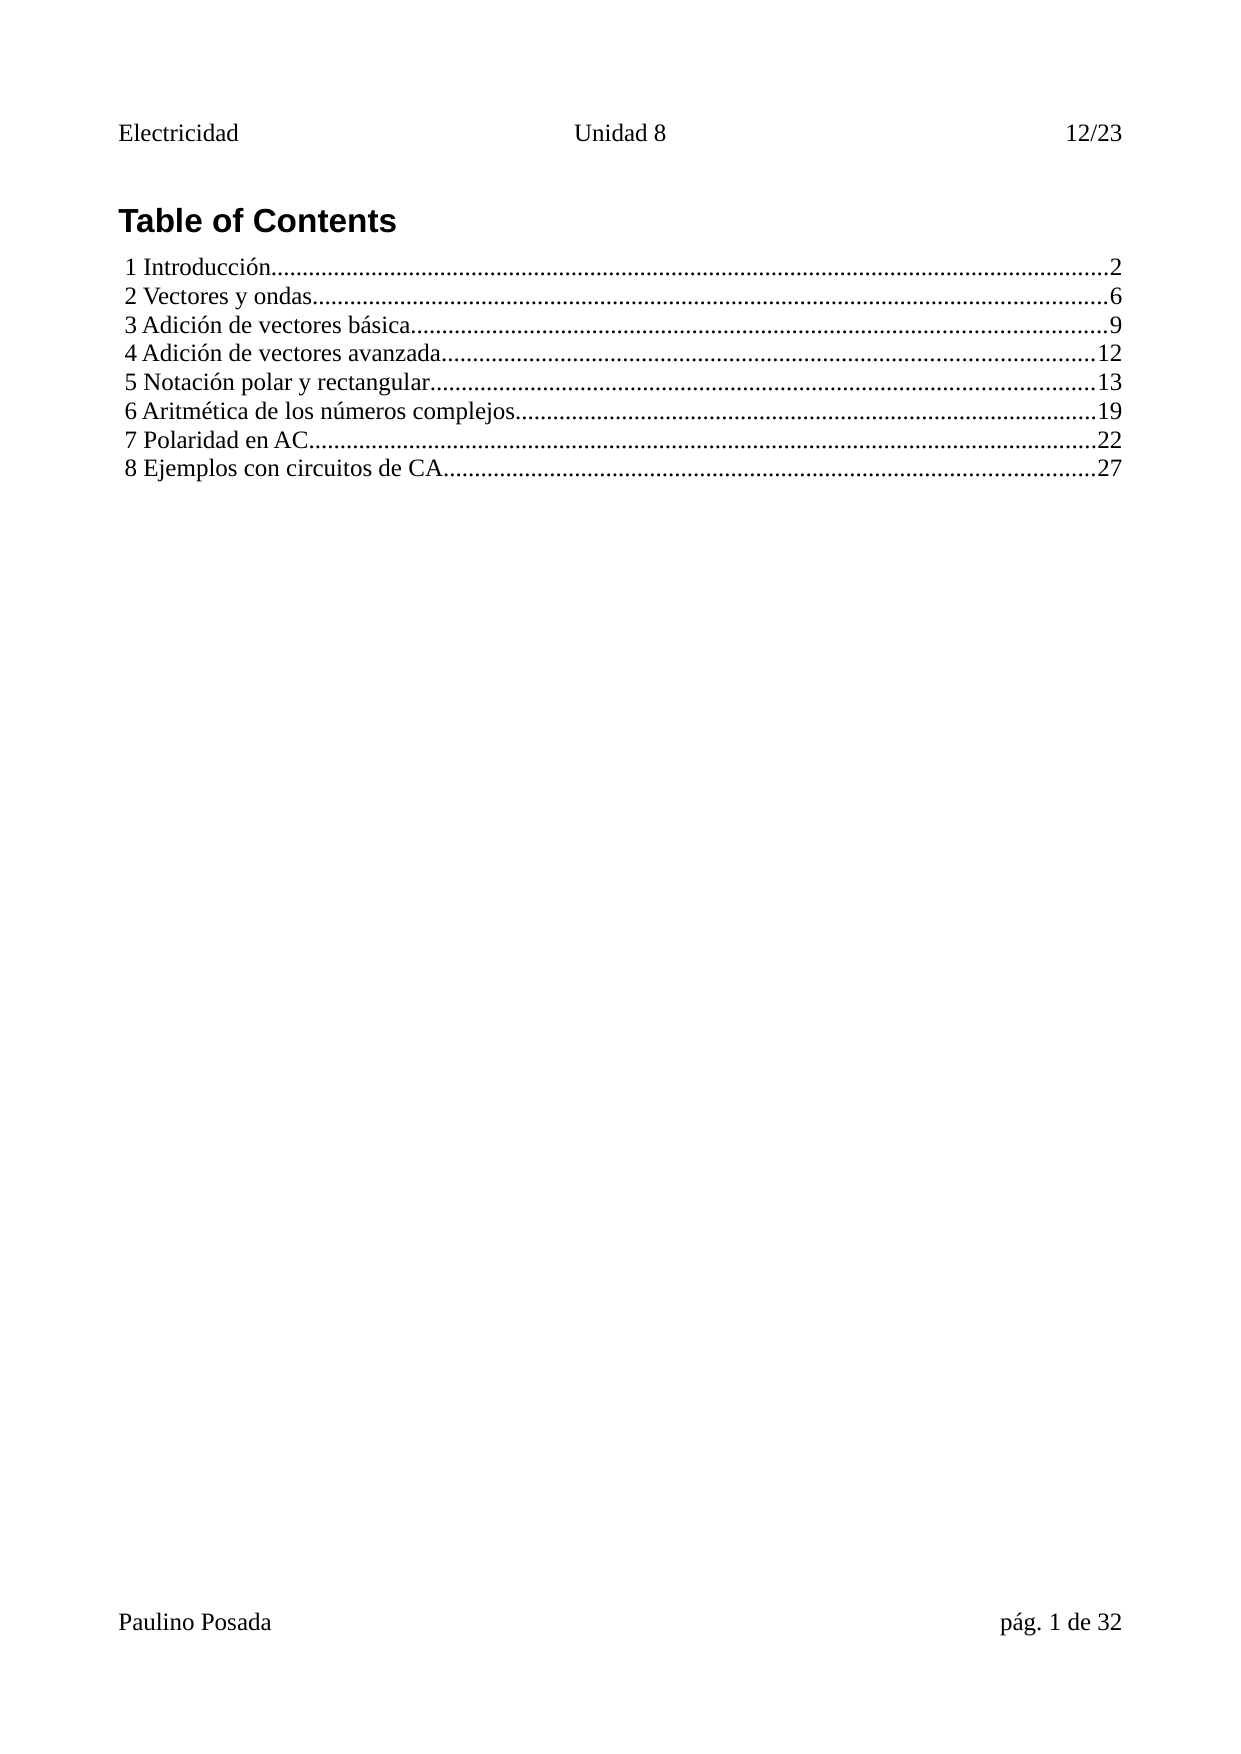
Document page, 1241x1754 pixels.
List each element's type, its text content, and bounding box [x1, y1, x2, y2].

text 6 Aritmética de los números complejos 19 [118, 396, 1122, 425]
text 2 Vectores y ondas 6 [118, 281, 1122, 310]
text 8 Ejemplos con circuitos de CA 27 [118, 453, 1122, 482]
text 3 Adición de vectores básica 9 [118, 310, 1122, 338]
text 4 Adición de vectores avanzada 12 [118, 338, 1122, 367]
text 7 Polaridad en AC 22 [118, 425, 1122, 453]
text 5 Notación polar y rectangular 13 [118, 367, 1122, 396]
text 1 Introducción 2 [118, 252, 1122, 281]
subtitle Table of Contents [118, 201, 1122, 240]
